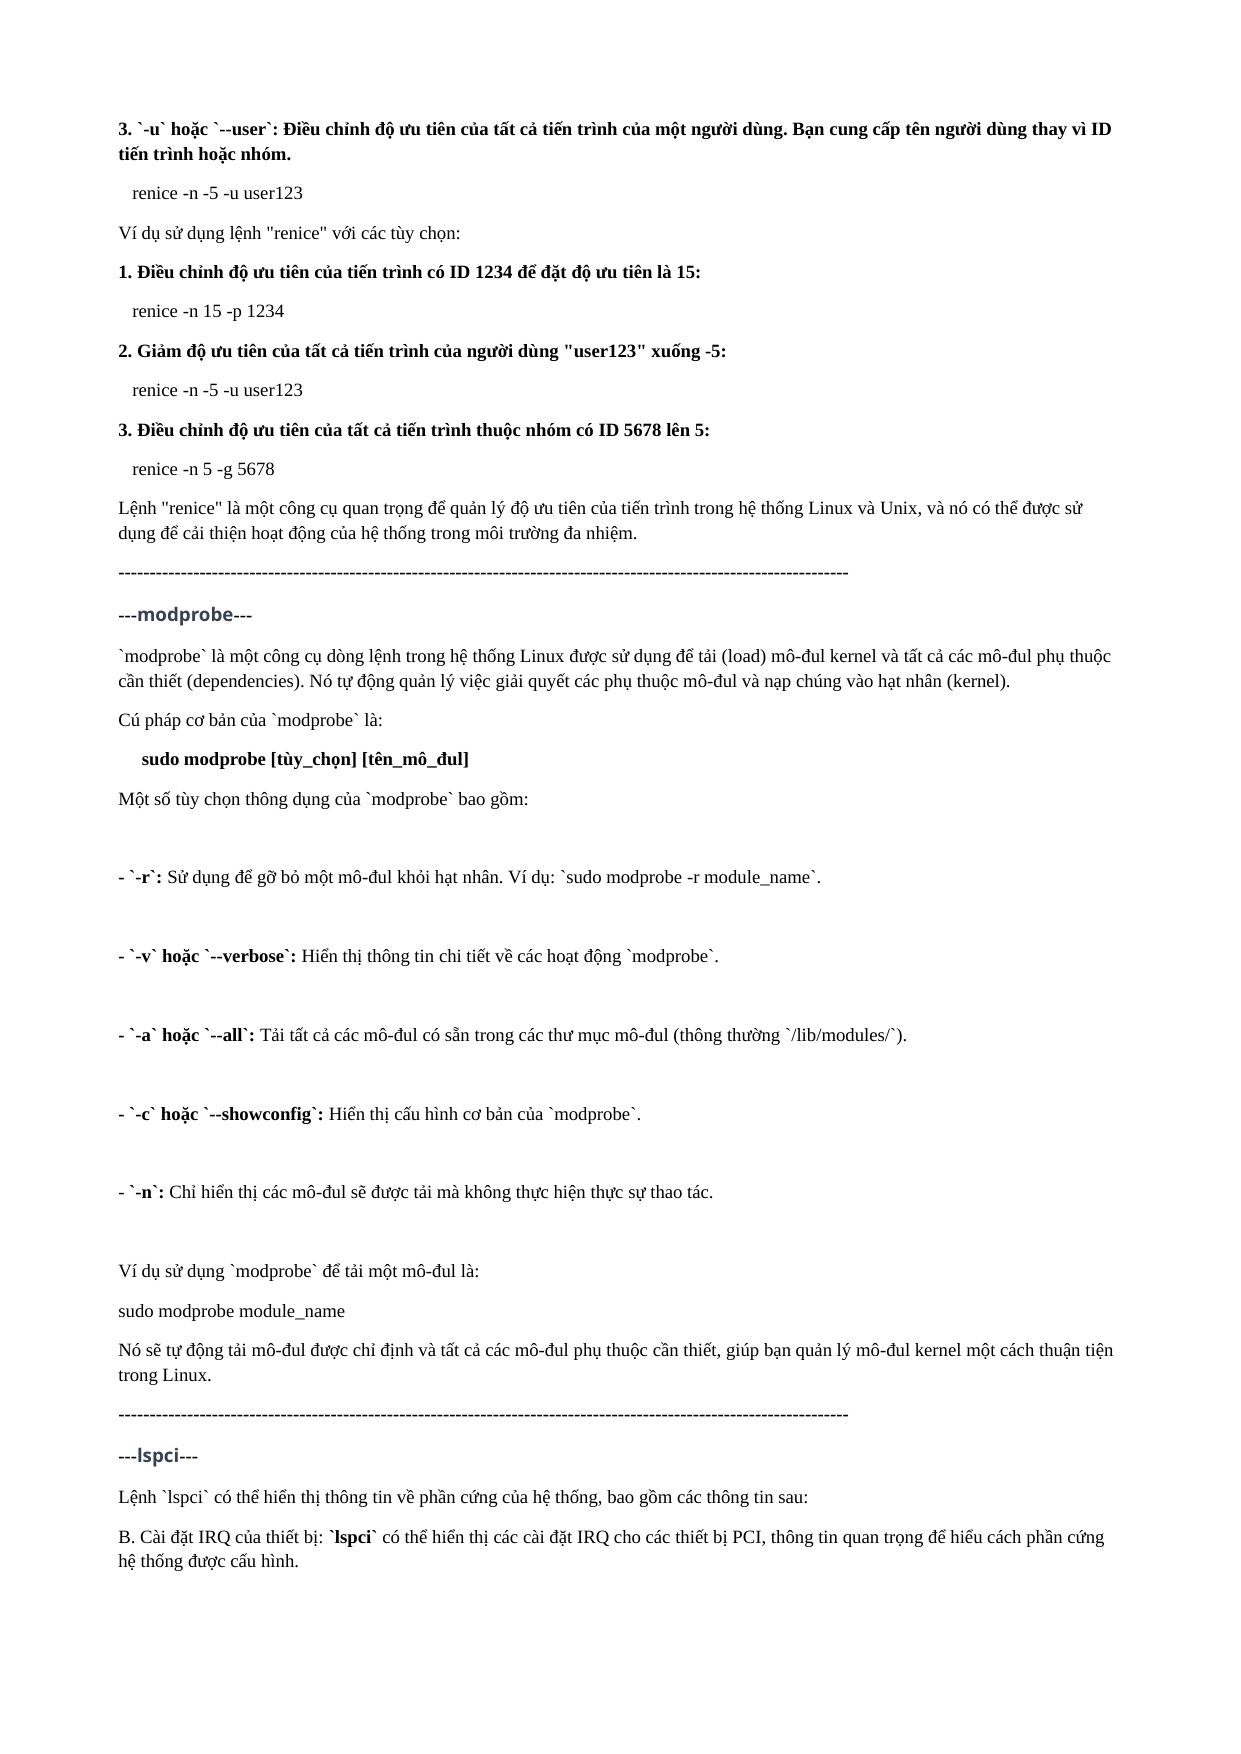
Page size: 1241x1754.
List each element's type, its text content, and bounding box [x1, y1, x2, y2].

text ---lspci--- [118, 1442, 1122, 1468]
text sudo modprobe [tùy_chọn] [tên_mô_đul] [118, 748, 1122, 770]
text `modprobe` là một công cụ dòng lệnh trong hệ thống Linux được sử dụng để tải (load) mô-đul kernel và tất cả các mô-đul phụ thuộc cần thiết (dependencies). Nó tự động quản lý việc giải quyết các phụ thuộc mô-đul và nạp chúng vào hạt nhân (kernel). [118, 645, 1122, 691]
text --------------------------------------------------------------------------------------------------------------------- [118, 561, 1122, 583]
text renice -n -5 -u user123 [118, 379, 1122, 401]
text - `-v` hoặc `--verbose`: Hiển thị thông tin chi tiết về các hoạt động `modprobe`. [118, 945, 1122, 967]
text - `-a` hoặc `--all`: Tải tất cả các mô-đul có sẵn trong các thư mục mô-đul (thông thường `/lib/modules/`). [118, 1024, 1122, 1045]
text - `-r`: Sử dụng để gỡ bỏ một mô-đul khỏi hạt nhân. Ví dụ: `sudo modprobe -r module_name`. [118, 866, 1122, 888]
text Một số tùy chọn thông dụng của `modprobe` bao gồm: [118, 788, 1122, 809]
text Cú pháp cơ bản của `modprobe` là: [118, 709, 1122, 730]
text Ví dụ sử dụng lệnh "renice" với các tùy chọn: [118, 222, 1122, 243]
text renice -n 15 -p 1234 [118, 300, 1122, 322]
text ---modprobe--- [118, 601, 1122, 626]
text Ví dụ sử dụng `modprobe` để tải một mô-đul là: [118, 1260, 1122, 1282]
text 3. `-u` hoặc `--user`: Điều chỉnh độ ưu tiên của tất cả tiến trình của một người dùng. Bạn cung cấp tên người dùng thay vì ID tiến trình hoặc nhóm. [118, 118, 1122, 164]
text sudo modprobe module_name [118, 1299, 1122, 1321]
text - `-c` hoặc `--showconfig`: Hiển thị cấu hình cơ bản của `modprobe`. [118, 1103, 1122, 1124]
text renice -n 5 -g 5678 [118, 458, 1122, 479]
text 3. Điều chỉnh độ ưu tiên của tất cả tiến trình thuộc nhóm có ID 5678 lên 5: [118, 418, 1122, 440]
text renice -n -5 -u user123 [118, 182, 1122, 204]
text 1. Điều chỉnh độ ưu tiên của tiến trình có ID 1234 để đặt độ ưu tiên là 15: [118, 261, 1122, 283]
text B. Cài đặt IRQ của thiết bị: `lspci` có thể hiển thị các cài đặt IRQ cho các thiết bị PCI, thông tin quan trọng để hiểu cách phần cứng hệ thống được cấu hình. [118, 1526, 1122, 1572]
text Lệnh "renice" là một công cụ quan trọng để quản lý độ ưu tiên của tiến trình trong hệ thống Linux và Unix, và nó có thể được sử dụng để cải thiện hoạt động của hệ thống trong môi trường đa nhiệm. [118, 497, 1122, 544]
text --------------------------------------------------------------------------------------------------------------------- [118, 1403, 1122, 1424]
text Lệnh `lspci` có thể hiển thị thông tin về phần cứng của hệ thống, bao gồm các thông tin sau: [118, 1486, 1122, 1508]
text Nó sẽ tự động tải mô-đul được chỉ định và tất cả các mô-đul phụ thuộc cần thiết, giúp bạn quản lý mô-đul kernel một cách thuận tiện trong Linux. [118, 1339, 1122, 1385]
text 2. Giảm độ ưu tiên của tất cả tiến trình của người dùng "user123" xuống -5: [118, 340, 1122, 361]
text - `-n`: Chỉ hiển thị các mô-đul sẽ được tải mà không thực hiện thực sự thao tác. [118, 1181, 1122, 1203]
